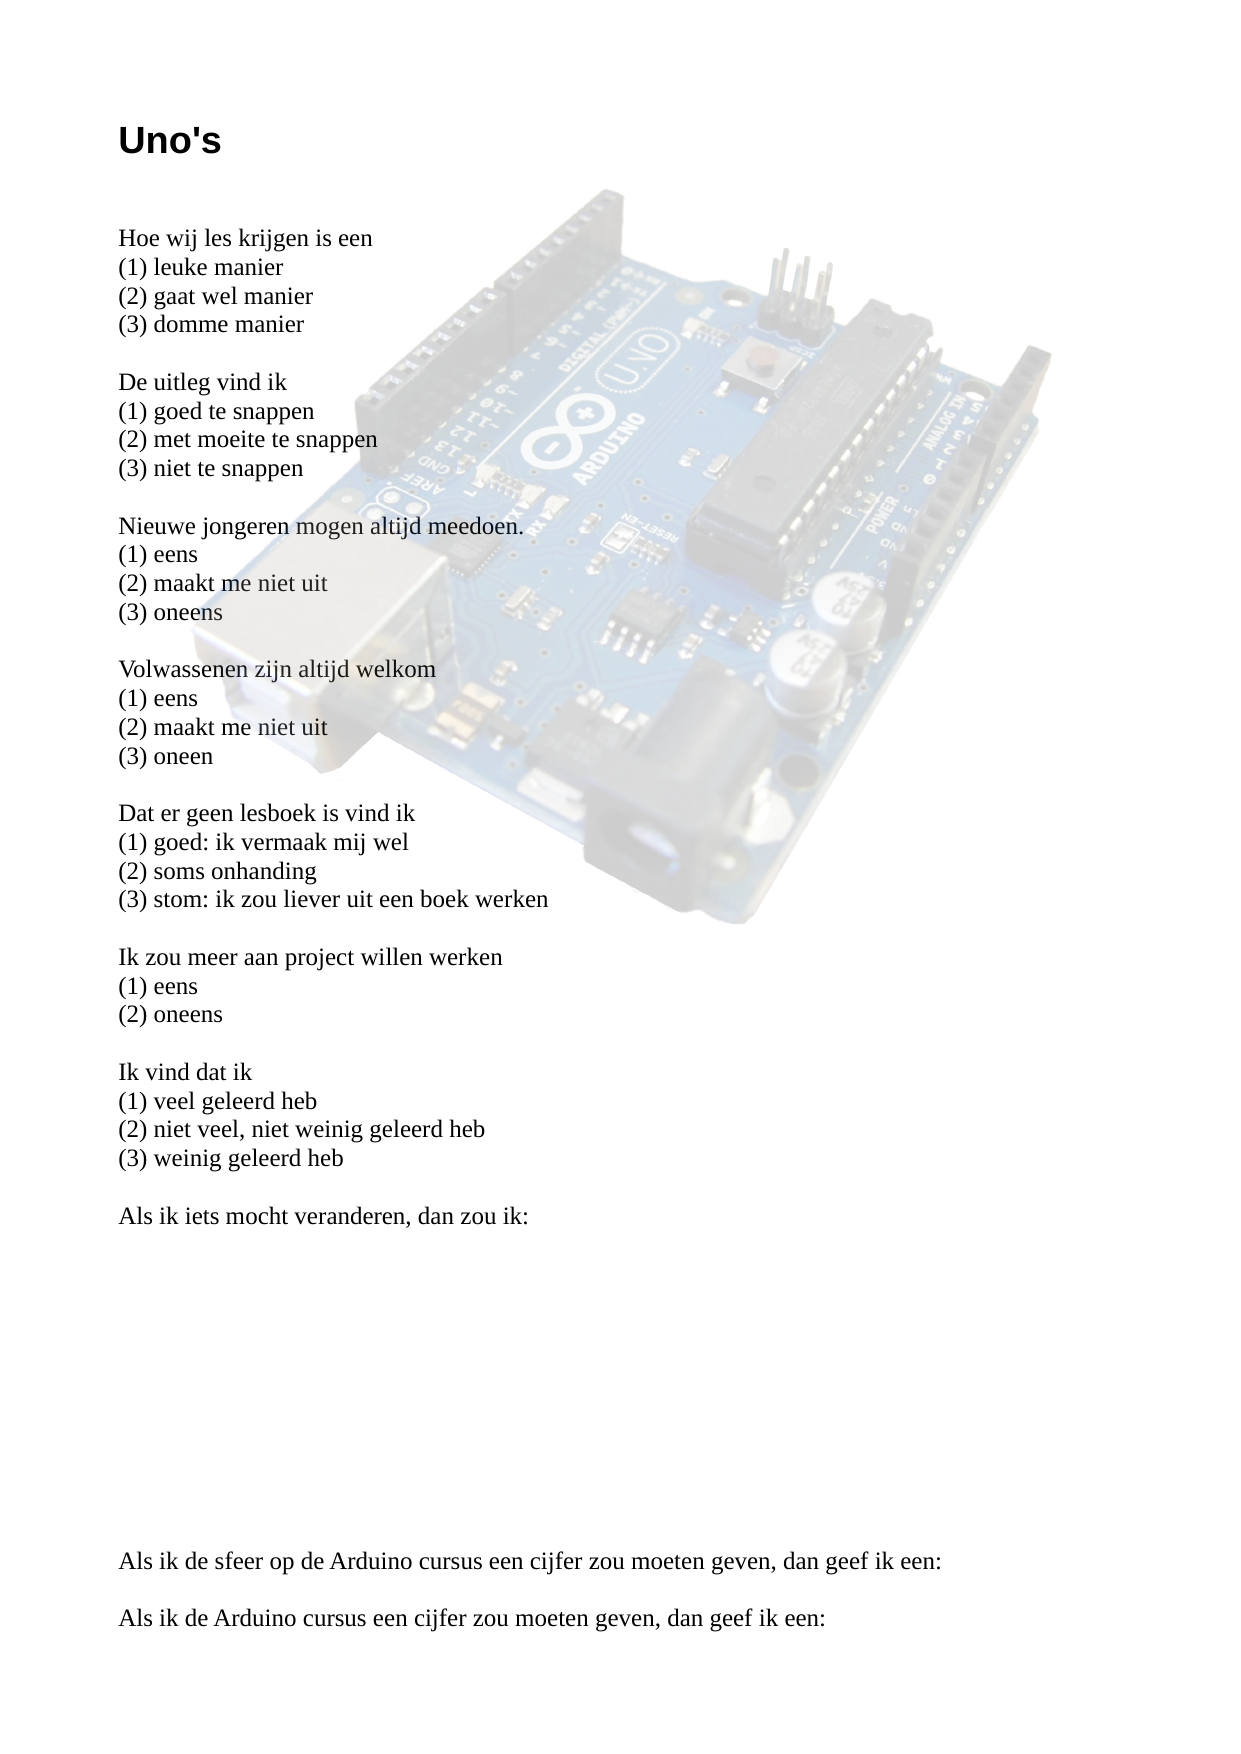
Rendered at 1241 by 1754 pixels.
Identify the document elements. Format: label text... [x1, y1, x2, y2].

picture [161, 809, 170, 821]
picture [241, 436, 246, 447]
picture [145, 660, 151, 677]
picture [288, 577, 295, 591]
picture [223, 234, 231, 246]
picture [219, 953, 228, 965]
picture [296, 435, 304, 447]
picture [295, 320, 303, 332]
picture [176, 867, 194, 879]
picture [235, 521, 246, 539]
picture [154, 752, 165, 764]
picture [128, 258, 137, 275]
picture [230, 435, 239, 447]
picture [140, 862, 146, 884]
picture [197, 263, 206, 275]
picture [185, 258, 197, 275]
picture [430, 954, 446, 965]
picture [385, 948, 391, 965]
picture [258, 264, 263, 275]
picture [128, 747, 137, 756]
picture [154, 291, 165, 309]
picture [249, 867, 259, 879]
picture [287, 293, 292, 304]
picture [198, 435, 216, 447]
picture [178, 292, 188, 304]
picture [428, 522, 446, 534]
picture [171, 809, 179, 821]
picture [396, 810, 401, 821]
picture [271, 724, 276, 735]
picture [388, 520, 395, 534]
picture [137, 809, 147, 821]
picture [134, 665, 145, 677]
picture [128, 402, 137, 419]
picture [467, 948, 479, 965]
picture [127, 324, 138, 332]
picture [247, 433, 254, 447]
picture [254, 838, 263, 850]
picture [255, 407, 265, 419]
picture [119, 661, 135, 677]
picture [329, 666, 335, 682]
picture [355, 435, 364, 447]
picture [268, 464, 279, 481]
picture [154, 837, 165, 855]
picture [384, 660, 390, 677]
picture [154, 435, 172, 447]
picture [119, 890, 126, 912]
picture [244, 464, 254, 476]
picture [188, 290, 195, 304]
picture [190, 235, 196, 251]
picture [260, 235, 265, 246]
picture [167, 320, 178, 332]
picture [119, 718, 126, 740]
picture [190, 608, 199, 620]
picture [260, 867, 271, 879]
picture [179, 407, 188, 419]
picture [491, 953, 502, 965]
picture [495, 522, 504, 534]
picture [153, 666, 169, 677]
picture [140, 459, 146, 481]
picture [513, 890, 525, 907]
picture [417, 665, 435, 677]
picture [215, 263, 233, 275]
picture [167, 292, 177, 304]
picture [174, 579, 184, 591]
picture [212, 234, 221, 246]
picture [119, 747, 126, 769]
picture [154, 867, 162, 879]
picture [366, 435, 377, 447]
text Ik vind dat ik [118, 1057, 1122, 1086]
picture [323, 234, 331, 246]
picture [192, 665, 200, 677]
picture [222, 809, 233, 821]
picture [275, 263, 283, 275]
picture [253, 895, 264, 907]
picture [306, 953, 317, 965]
picture [127, 899, 138, 907]
picture [207, 577, 214, 591]
picture [128, 315, 137, 324]
picture [137, 234, 148, 246]
picture [216, 896, 221, 907]
picture [292, 867, 303, 879]
picture [119, 374, 135, 390]
picture [176, 550, 187, 562]
picture [137, 378, 146, 390]
picture [154, 895, 162, 907]
picture [320, 577, 327, 591]
picture [241, 839, 253, 850]
picture [353, 839, 358, 850]
picture [179, 838, 188, 850]
picture [411, 953, 422, 965]
picture [229, 953, 237, 965]
picture [140, 603, 146, 625]
picture [249, 373, 260, 390]
picture [210, 522, 221, 534]
picture [334, 838, 352, 850]
picture [315, 833, 327, 850]
picture [154, 464, 165, 476]
picture [304, 292, 312, 304]
picture [380, 895, 389, 907]
picture [163, 893, 170, 907]
picture [237, 378, 248, 390]
picture [341, 522, 350, 534]
picture [220, 292, 229, 304]
text (2) oneens [118, 1002, 1122, 1028]
picture [120, 127, 143, 153]
picture [185, 723, 195, 735]
picture [241, 723, 250, 735]
picture [330, 809, 338, 821]
picture [167, 752, 178, 764]
picture [374, 665, 383, 677]
picture [119, 977, 126, 999]
picture [391, 838, 400, 850]
picture [119, 287, 126, 309]
picture [184, 433, 191, 447]
picture [230, 379, 235, 390]
picture [189, 550, 197, 562]
picture [128, 833, 137, 850]
picture [202, 293, 218, 304]
picture [506, 522, 517, 534]
picture [212, 867, 223, 879]
picture [236, 862, 248, 879]
picture [255, 464, 266, 481]
picture [119, 805, 135, 821]
picture [119, 430, 126, 452]
picture [266, 320, 277, 332]
picture [225, 665, 234, 677]
picture [331, 895, 339, 907]
picture [302, 580, 313, 591]
picture [148, 133, 166, 153]
picture [330, 435, 341, 452]
picture [169, 954, 180, 965]
picture [223, 890, 235, 907]
picture [161, 263, 170, 275]
picture [234, 263, 244, 275]
picture [266, 666, 271, 677]
picture [285, 868, 290, 879]
text Als ik de Arduino cursus een cijfer zou moeten geven, dan geef ik een: [118, 1603, 1122, 1632]
picture [128, 977, 137, 994]
picture [267, 953, 278, 965]
picture [169, 133, 190, 153]
picture [328, 521, 339, 539]
picture [174, 435, 183, 447]
picture [326, 953, 335, 965]
picture [280, 809, 291, 821]
picture [119, 689, 126, 711]
picture [292, 407, 301, 419]
picture [352, 522, 363, 534]
picture [127, 430, 137, 447]
picture [149, 234, 158, 246]
picture [379, 954, 384, 965]
picture [273, 862, 284, 879]
picture [208, 953, 217, 965]
picture [179, 752, 188, 764]
picture [230, 287, 236, 304]
picture [140, 718, 146, 740]
picture [285, 953, 296, 970]
picture [157, 953, 168, 965]
picture [293, 809, 302, 821]
picture [127, 862, 137, 879]
picture [140, 315, 146, 337]
picture [308, 896, 320, 907]
picture [433, 895, 444, 907]
text (3) weinig geleerd heb [118, 1143, 1122, 1172]
picture [154, 406, 165, 424]
picture [302, 724, 313, 735]
picture [239, 229, 258, 246]
picture [401, 523, 407, 539]
picture [154, 982, 163, 994]
picture [267, 522, 276, 534]
picture [255, 953, 265, 965]
picture [476, 896, 492, 907]
picture [458, 953, 466, 965]
picture [319, 435, 329, 447]
picture [247, 522, 256, 534]
picture [480, 953, 489, 965]
picture [119, 459, 126, 481]
picture [244, 953, 254, 965]
picture [258, 579, 269, 591]
picture [167, 838, 178, 850]
picture [144, 522, 153, 534]
picture [127, 612, 138, 620]
picture [361, 954, 377, 965]
picture [255, 666, 264, 677]
picture [241, 579, 250, 591]
picture [278, 522, 289, 534]
picture [371, 517, 387, 534]
picture [245, 263, 256, 275]
picture [172, 264, 183, 275]
picture [167, 407, 178, 419]
picture [119, 258, 126, 280]
picture [297, 234, 308, 246]
picture [201, 523, 207, 539]
picture [271, 666, 277, 682]
picture [167, 523, 183, 534]
picture [140, 977, 146, 999]
picture [189, 694, 197, 706]
picture [405, 665, 416, 677]
picture [164, 867, 175, 879]
picture [137, 523, 142, 534]
picture [140, 402, 146, 424]
picture [174, 723, 184, 735]
picture [183, 895, 201, 907]
picture [119, 949, 125, 965]
picture [283, 890, 289, 907]
picture [119, 603, 126, 625]
picture [190, 833, 201, 850]
picture [127, 756, 138, 764]
picture [360, 896, 365, 907]
picture [304, 804, 316, 821]
picture [267, 407, 278, 424]
picture [119, 402, 126, 424]
picture [199, 809, 208, 821]
picture [140, 545, 146, 567]
picture [392, 948, 398, 965]
picture [140, 287, 146, 309]
picture [320, 721, 327, 735]
picture [403, 804, 415, 821]
picture [146, 954, 155, 965]
picture [199, 320, 217, 332]
picture [314, 580, 319, 591]
picture [208, 405, 215, 419]
picture [392, 660, 404, 677]
picture [179, 320, 197, 332]
picture [279, 435, 288, 447]
text Als ik iets mocht veranderen, dan zou ik: [118, 1201, 1122, 1229]
text (2) niet veel, niet weinig geleerd heb [118, 1114, 1122, 1143]
picture [194, 127, 199, 136]
picture [154, 608, 165, 620]
picture [222, 579, 240, 591]
picture [189, 982, 197, 994]
picture [268, 379, 273, 390]
picture [119, 315, 126, 337]
picture [210, 809, 219, 821]
picture [345, 810, 357, 821]
picture [222, 723, 240, 735]
picture [267, 804, 279, 821]
picture [201, 608, 212, 620]
picture [196, 574, 208, 591]
picture [167, 465, 172, 476]
picture [271, 580, 276, 591]
picture [235, 320, 253, 332]
picture [493, 895, 502, 907]
picture [119, 545, 126, 567]
picture [167, 379, 172, 390]
picture [190, 402, 201, 419]
picture [482, 522, 493, 534]
picture [279, 407, 290, 424]
picture [236, 665, 247, 677]
picture [165, 550, 174, 562]
picture [365, 809, 376, 821]
picture [258, 809, 266, 821]
picture [127, 718, 137, 735]
picture [174, 464, 183, 476]
picture [255, 435, 264, 447]
picture [128, 545, 137, 562]
picture [316, 235, 321, 246]
picture [216, 407, 225, 419]
picture [470, 517, 481, 534]
picture [140, 430, 146, 452]
picture [184, 462, 191, 476]
picture [280, 464, 289, 476]
picture [232, 464, 243, 476]
picture [293, 838, 303, 850]
picture [410, 517, 421, 534]
picture [338, 660, 349, 677]
picture [275, 373, 287, 390]
picture [140, 747, 146, 769]
picture [321, 895, 330, 907]
picture [402, 895, 413, 907]
picture [339, 234, 348, 246]
picture [188, 953, 206, 965]
picture [128, 890, 137, 899]
picture [119, 574, 126, 596]
picture [213, 665, 224, 677]
picture [119, 518, 135, 534]
picture [278, 321, 283, 332]
picture [119, 833, 126, 855]
picture [350, 234, 359, 246]
picture [216, 839, 221, 850]
picture [119, 230, 135, 246]
picture [173, 373, 185, 390]
picture [274, 233, 285, 251]
picture [187, 808, 198, 826]
picture [167, 608, 178, 620]
picture [400, 953, 409, 965]
picture [316, 663, 323, 677]
picture [342, 435, 353, 452]
picture [361, 234, 372, 246]
picture [374, 839, 390, 850]
picture [239, 804, 245, 821]
picture [205, 464, 214, 476]
picture [128, 603, 137, 612]
picture [165, 982, 174, 994]
picture [265, 263, 274, 275]
picture [154, 315, 165, 332]
picture [127, 948, 139, 965]
picture [299, 660, 315, 677]
picture [182, 665, 190, 677]
picture [185, 579, 195, 591]
picture [264, 838, 272, 850]
picture [154, 550, 163, 562]
picture [185, 235, 190, 246]
picture [222, 464, 230, 476]
picture [296, 522, 314, 534]
picture [265, 896, 276, 907]
picture [526, 895, 535, 907]
picture [537, 895, 548, 907]
picture [504, 895, 512, 907]
picture [305, 866, 316, 884]
picture [140, 833, 146, 855]
picture [224, 867, 235, 879]
picture [420, 890, 432, 907]
picture [271, 433, 278, 447]
picture [304, 838, 314, 850]
picture [154, 379, 165, 390]
picture [285, 320, 294, 332]
picture [223, 833, 235, 850]
picture [457, 890, 469, 907]
picture [128, 459, 137, 468]
picture [147, 807, 154, 821]
picture [317, 954, 323, 970]
picture [127, 468, 138, 476]
picture [291, 896, 296, 907]
picture [448, 522, 457, 534]
picture [242, 896, 251, 907]
picture [197, 462, 204, 476]
picture [278, 579, 287, 591]
picture [217, 435, 228, 447]
picture [255, 320, 265, 332]
picture [188, 378, 197, 390]
picture [347, 896, 358, 907]
picture [258, 723, 269, 735]
picture [154, 723, 172, 735]
picture [140, 689, 146, 711]
picture [222, 522, 233, 534]
picture [153, 258, 159, 275]
picture [247, 809, 256, 821]
picture [356, 666, 372, 677]
picture [294, 292, 303, 304]
picture [275, 292, 286, 304]
picture [396, 523, 401, 534]
picture [128, 689, 137, 706]
picture [337, 953, 346, 965]
picture [244, 292, 262, 304]
picture [459, 522, 468, 534]
picture [127, 287, 137, 304]
picture [243, 407, 254, 419]
picture [154, 579, 172, 591]
text Als ik de sfeer op de Arduino cursus een cijfer zou moeten geven, dan geef ik een: [118, 1546, 1122, 1574]
picture [306, 435, 317, 447]
picture [391, 895, 400, 907]
picture [171, 665, 181, 677]
picture [207, 721, 214, 735]
picture [201, 752, 212, 764]
picture [314, 724, 319, 735]
picture [201, 133, 220, 153]
picture [154, 694, 163, 706]
picture [190, 752, 199, 764]
picture [204, 229, 210, 246]
picture [176, 982, 187, 994]
picture [366, 893, 373, 907]
picture [323, 810, 328, 821]
picture [196, 867, 204, 879]
picture [280, 665, 291, 677]
picture [214, 608, 222, 620]
picture [155, 523, 166, 534]
picture [165, 694, 174, 706]
picture [202, 665, 211, 677]
picture [358, 839, 364, 855]
picture [358, 810, 363, 821]
picture [402, 833, 408, 850]
picture [176, 694, 187, 706]
picture [171, 895, 182, 907]
picture [196, 718, 208, 735]
picture [167, 235, 183, 246]
picture [140, 574, 146, 596]
picture [119, 862, 126, 884]
picture [288, 721, 295, 735]
picture [233, 407, 241, 419]
picture [179, 608, 188, 620]
text (1) veel geleerd heb [118, 1086, 1122, 1114]
picture [316, 522, 327, 534]
picture [347, 951, 354, 965]
picture [378, 804, 389, 821]
picture [140, 890, 146, 912]
picture [278, 723, 287, 735]
picture [303, 407, 314, 419]
picture [199, 377, 210, 395]
picture [265, 235, 271, 251]
picture [448, 953, 457, 965]
picture [286, 234, 295, 246]
picture [292, 464, 303, 476]
picture [127, 574, 137, 591]
picture [297, 953, 305, 965]
picture [140, 258, 146, 280]
picture [257, 522, 265, 534]
picture [446, 895, 455, 907]
picture [298, 895, 307, 907]
picture [218, 320, 227, 332]
picture [274, 838, 292, 850]
picture [216, 379, 228, 390]
picture [185, 522, 194, 534]
picture [264, 292, 274, 304]
picture [324, 666, 329, 677]
